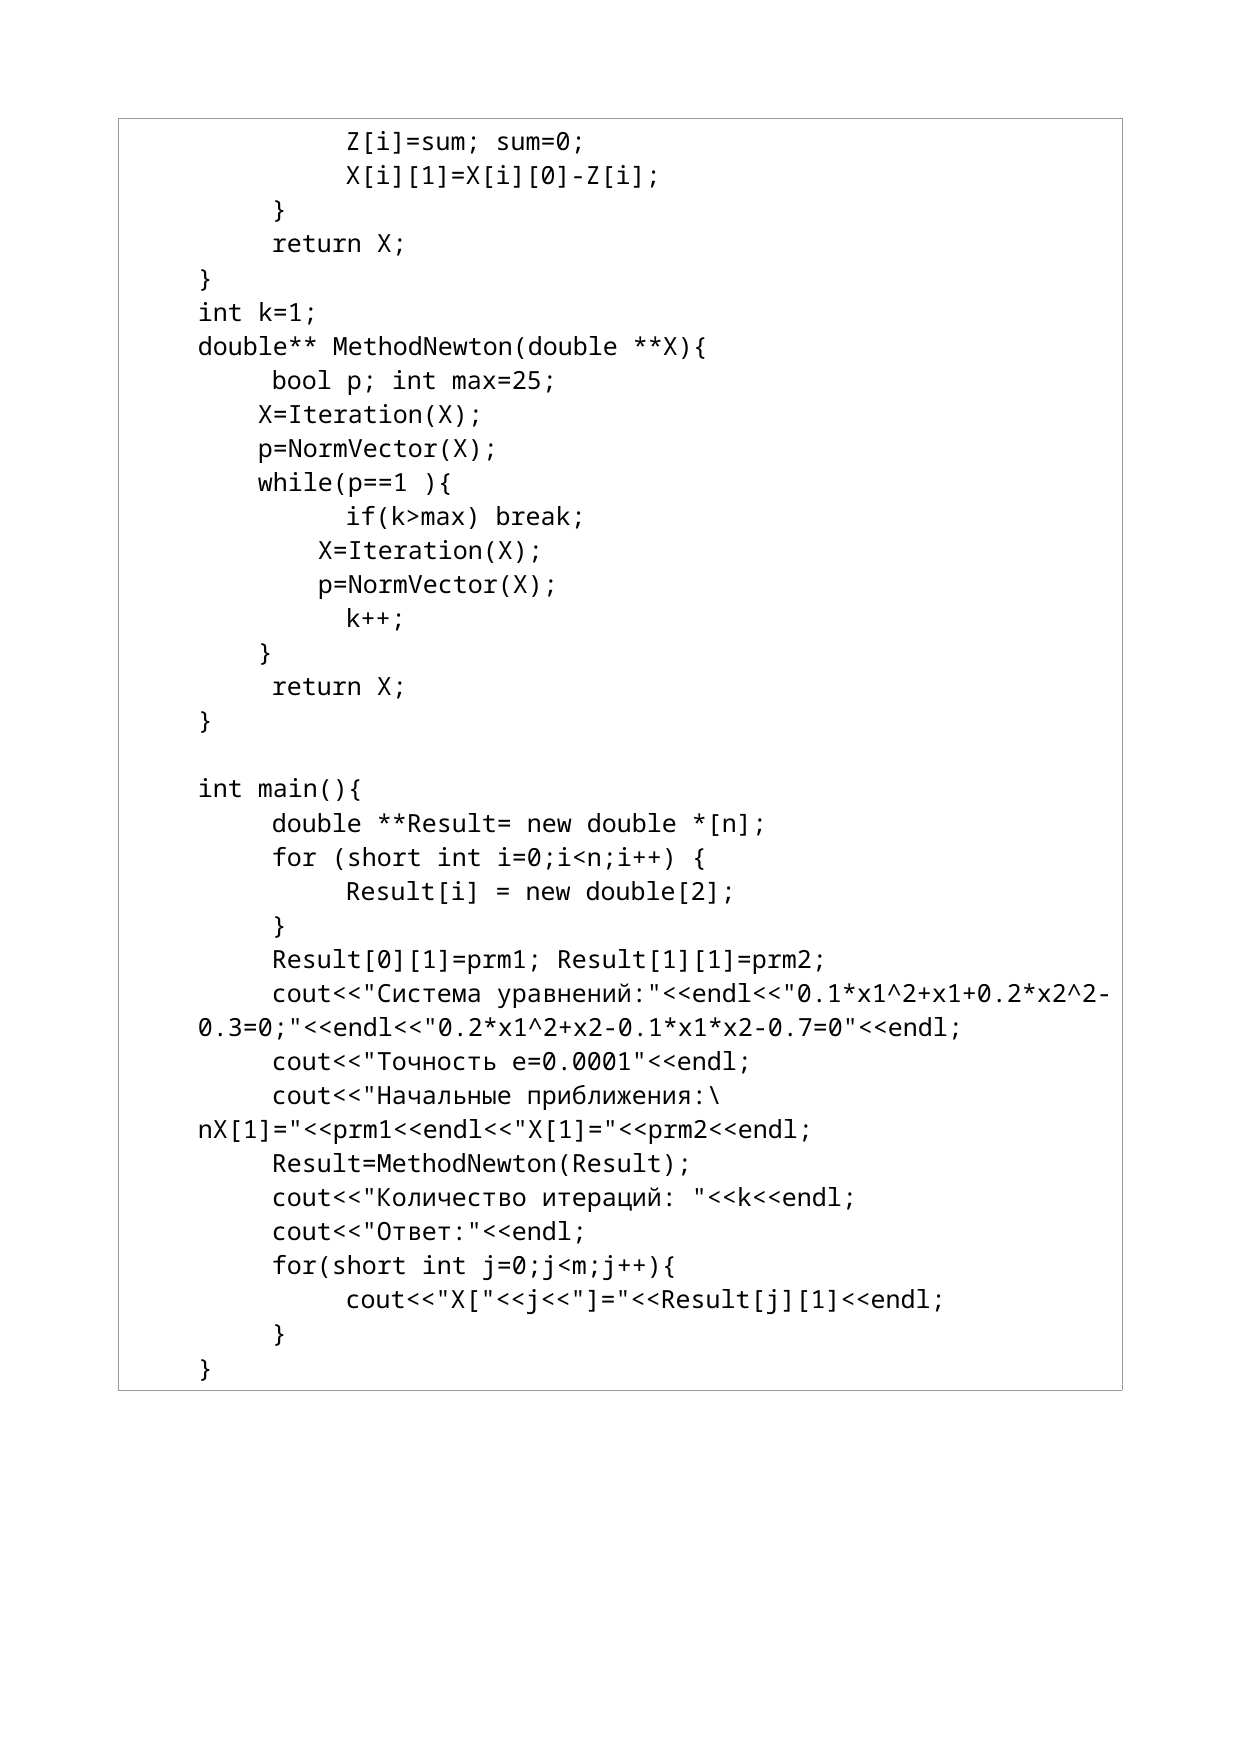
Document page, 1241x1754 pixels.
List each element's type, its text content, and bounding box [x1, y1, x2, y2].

table_header Z[i]=sum; sum=0; X[i][1]=X[i][0]-Z[i]; } return X; } int k=1; double** MethodNewton(double **X){ bool p; int max=25; X=Iteration(X); p=NormVector(X); while(p==1 ){ if(k>max) break; X=Iteration(X); p=NormVector(X); k++; } return X; } int main(){ double **Result= new double *[n]; for (short int i=0;i<n;i++) { Result[i] = new double[2]; } Result[0][1]=prm1; Result[1][1]=prm2; cout<<"Система уравнений:"<<endl<<"0.1*x1^2+x1+0.2*x2^2-0.3=0;"<<endl<<"0.2*x1^2+x2-0.1*x1*x2-0.7=0"<<endl; cout<<"Точность e=0.0001"<<endl; cout<<"Начальные приближения:\nX[1]="<<prm1<<endl<<"X[1]="<<prm2<<endl; Result=MethodNewton(Result); cout<<"Количество итераций: "<<k<<endl; cout<<"Ответ:"<<endl; for(short int j=0;j<m;j++){ cout<<"X["<<j<<"]="<<Result[j][1]<<endl; } } [119, 119, 1122, 1390]
